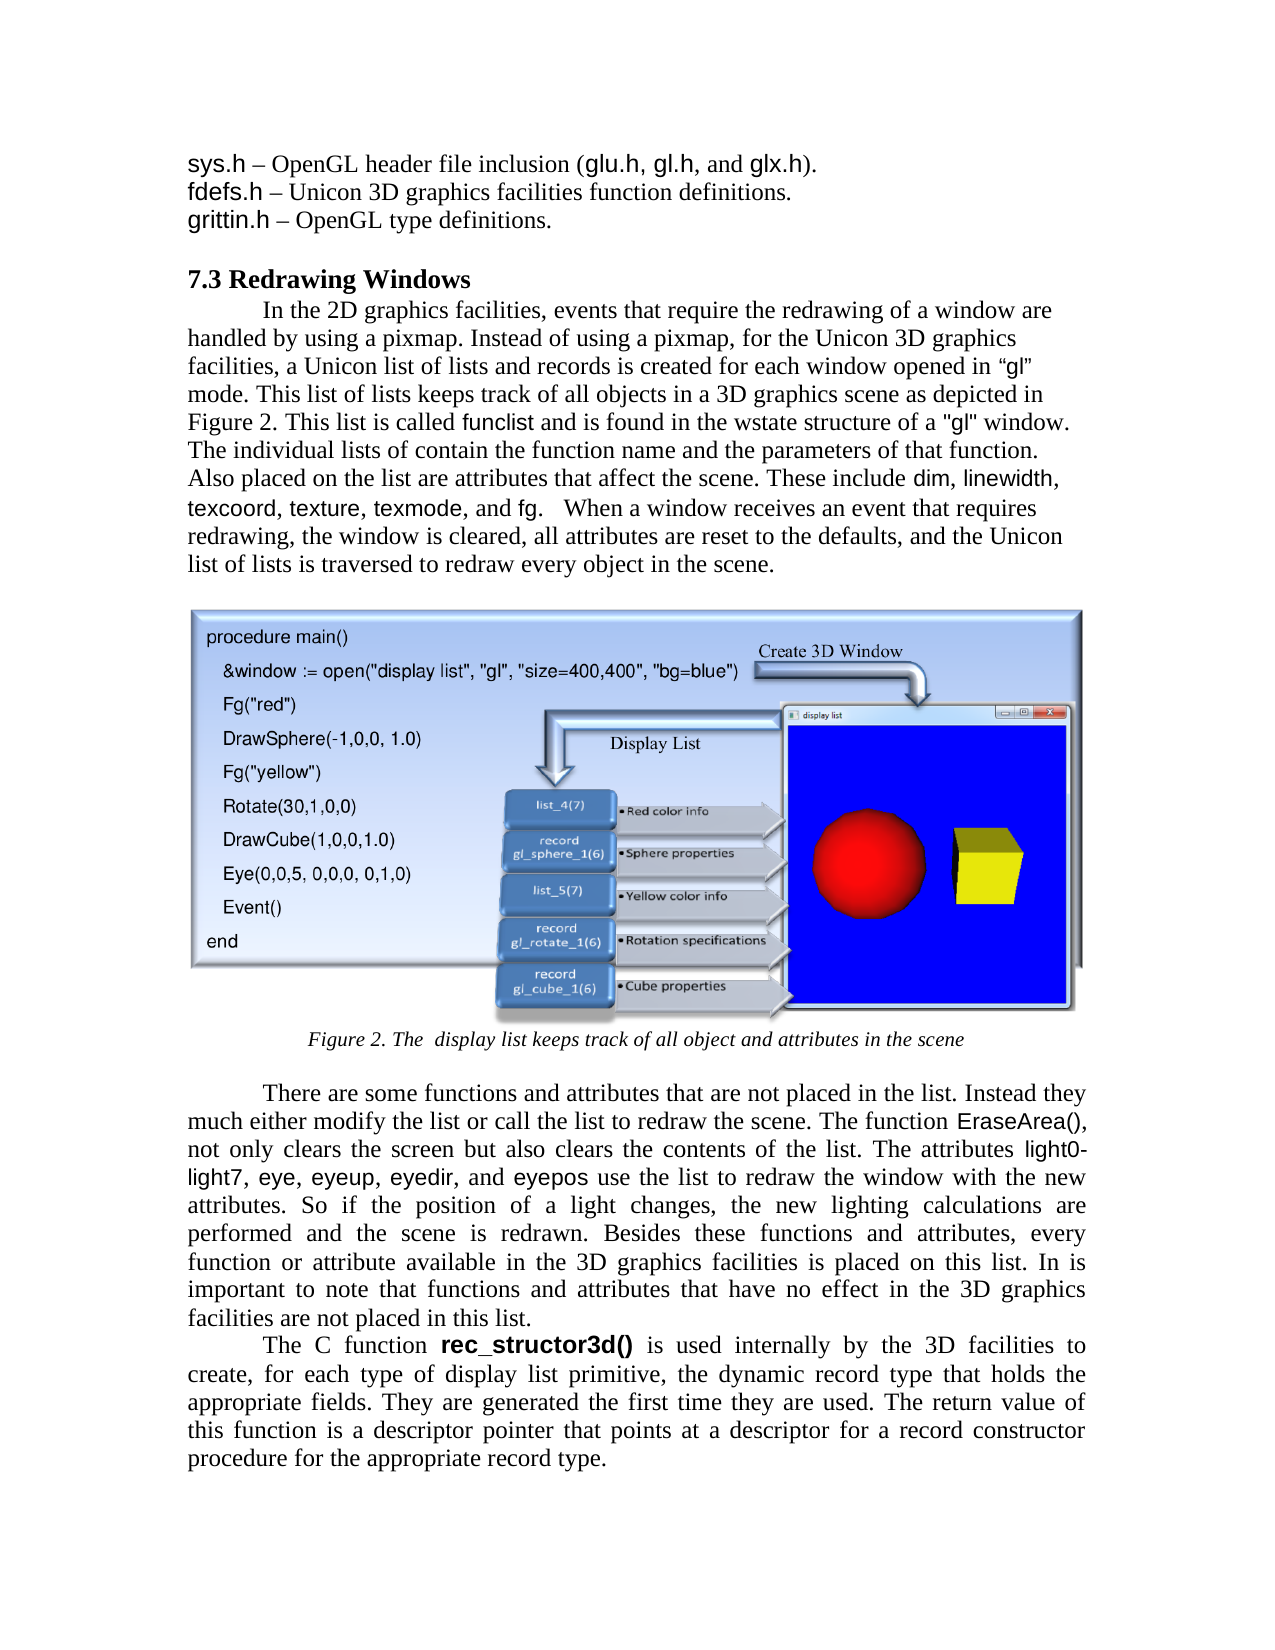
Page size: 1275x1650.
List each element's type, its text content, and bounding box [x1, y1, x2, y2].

text 7.3 Redrawing Windows [187, 264, 1087, 294]
text fdefs.h – Unicon 3D graphics facilities function definitions. [187, 178, 1087, 206]
text There are some functions and attributes that are not placed in the list. Instead they much either modify the list or call the list to redraw the scene. The function EraseArea(), not only clears the screen but also clears the contents of the list. The attributes light0-light7, eye, eyeup, eyedir, and eyepos use the list to redraw the window with the new attributes. So if the position of a light changes, the new lighting calculations are performed and the scene is redrawn. Besides these functions and attributes, every function or attribute available in the 3D graphics facilities is placed on this list. In is important to note that functions and attributes that have no effect in the 3D graphics facilities are not placed in this list. [187, 1079, 1087, 1331]
text sys.h – OpenGL header file inclusion (glu.h, gl.h, and glx.h). [187, 150, 1087, 178]
text grittin.h – OpenGL type definitions. [187, 206, 1087, 234]
text In the 2D graphics facilities, events that require the redrawing of a window are handled by using a pixmap. Instead of using a pixmap, for the Unicon 3D graphics facilities, a Unicon list of lists and records is created for each window opened in “gl” mode. This list of lists keeps track of all objects in a 3D graphics scene as depicted in Figure 2. This list is called funclist and is found in the wstate structure of a "gl" window. The individual lists of contain the function name and the parameters of that function. Also placed on the list are attributes that affect the scene. These include dim, linewidth, texcoord, texture, texmode, and fg. When a window receives an event that requires redrawing, the window is cleared, all attributes are reset to the defaults, and the Unicon list of lists is traversed to redraw every object in the scene. [187, 294, 1087, 578]
picture [187, 606, 1088, 1029]
text The C function rec_structor3d() is used internally by the 3D facilities to create, for each type of display list primitive, the dynamic record type that holds the appropriate fields. They are generated the first time they are used. The return value of this function is a descriptor pointer that points at a descriptor for a record constructor procedure for the appropriate record type. [187, 1331, 1087, 1472]
text Figure 2. The display list keeps track of all object and attributes in the scene [187, 1029, 1087, 1051]
